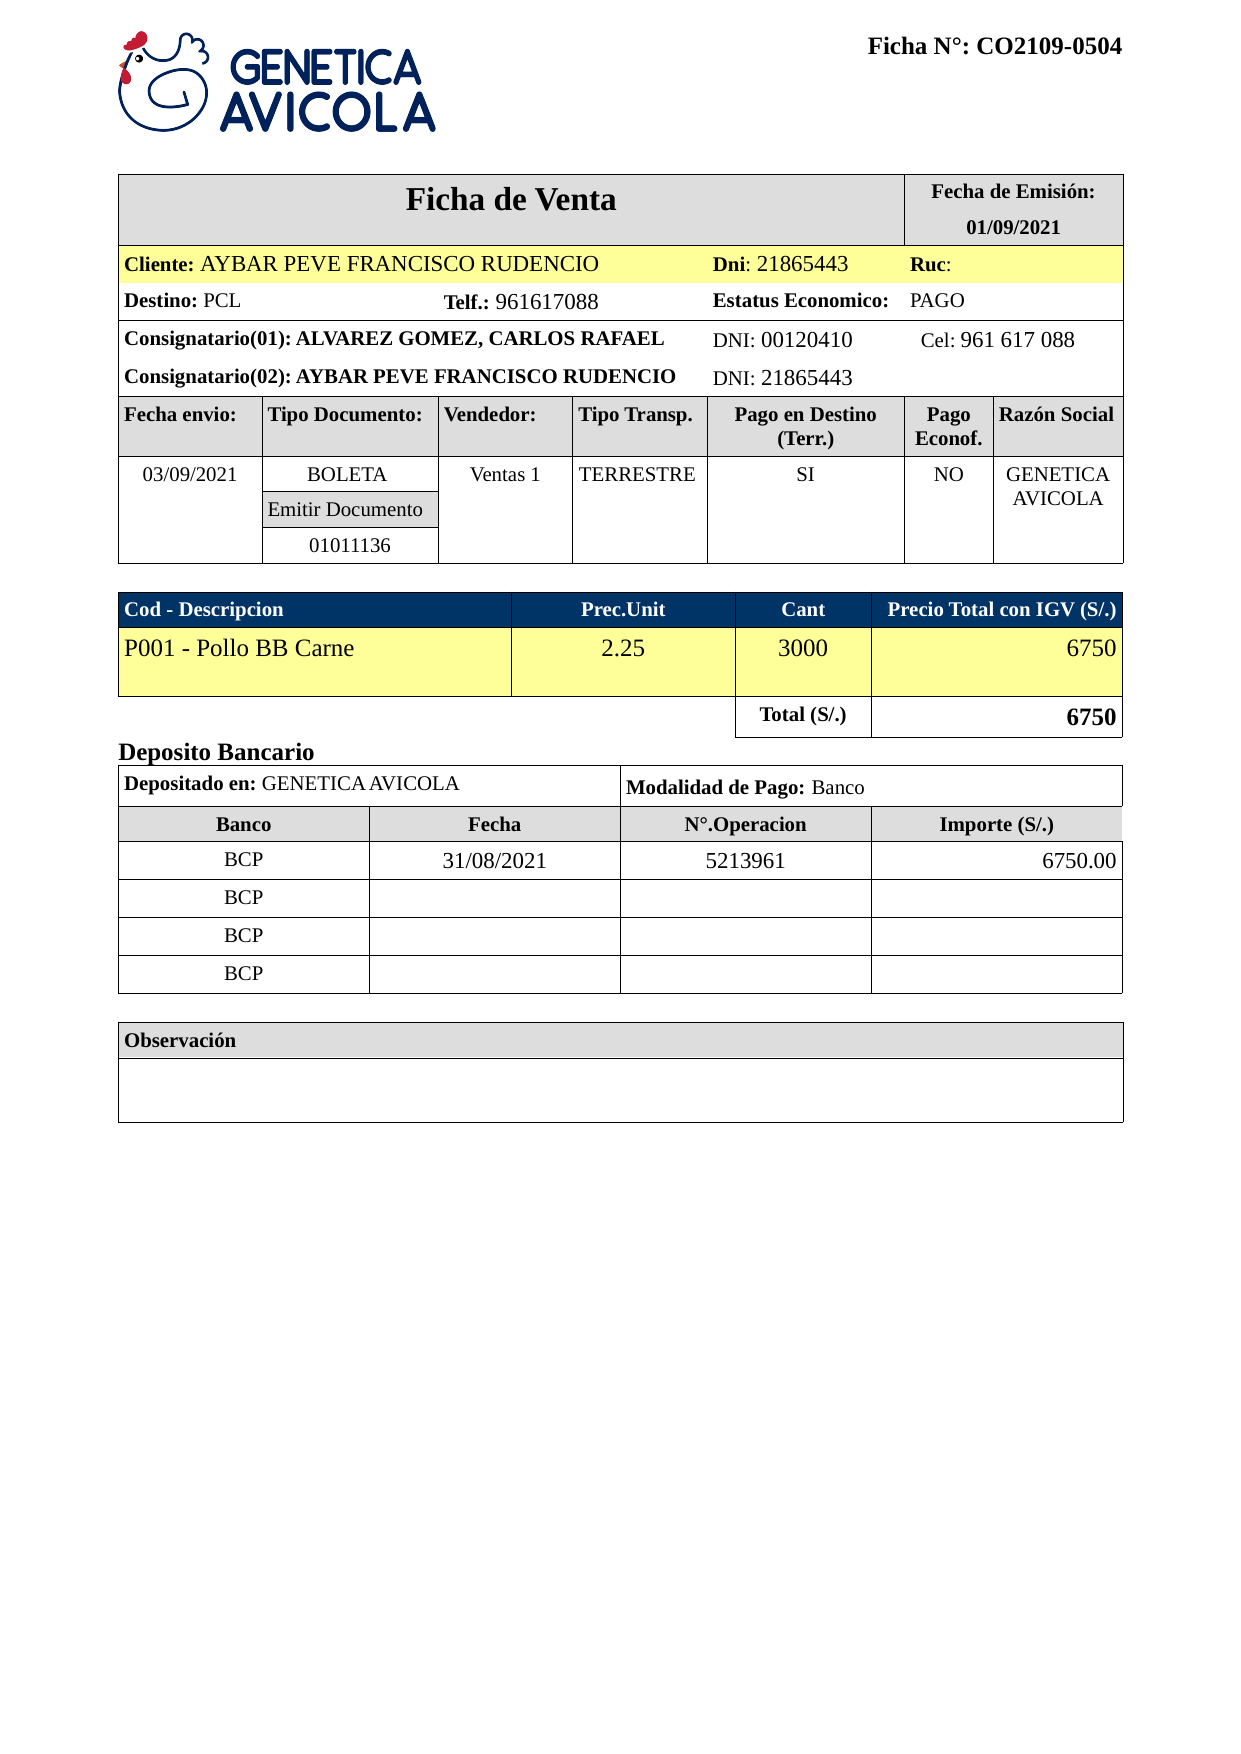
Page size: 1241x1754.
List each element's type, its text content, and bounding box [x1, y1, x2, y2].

table_cell BCP [119, 956, 369, 993]
table_header Precio Total con IGV (S/.) [872, 593, 1122, 627]
table_cell [872, 918, 1122, 955]
table_cell 2.25 [512, 628, 735, 696]
table_cell Cliente: AYBAR PEVE FRANCISCO RUDENCIO [119, 246, 707, 283]
table_cell [370, 956, 620, 993]
table_cell BCP [119, 842, 369, 879]
table_cell Importe (S/.) [872, 807, 1122, 841]
table_cell Dni: 21865443 [707, 246, 904, 283]
picture [118, 31, 436, 132]
table_cell 31/08/2021 [370, 842, 620, 879]
table_cell BCP [119, 918, 369, 955]
table_cell 3000 [736, 628, 871, 696]
table_cell Vendedor: [439, 397, 572, 456]
table_header Cant [736, 593, 871, 627]
table_header Depositado en: GENETICA AVICOLA [119, 766, 620, 806]
text Deposito Bancario [118, 737, 1122, 765]
table_cell [621, 880, 871, 917]
table_cell Consignatario(01): ALVAREZ GOMEZ, CARLOS RAFAEL [119, 321, 707, 358]
table_cell 6750 [872, 628, 1122, 696]
table_cell Pago en Destino (Terr.) [708, 397, 904, 456]
table_cell 5213961 [621, 842, 871, 879]
table_cell Banco [119, 807, 369, 841]
table_header Ficha de Venta [119, 175, 904, 245]
table_cell Emitir Documento [263, 492, 438, 527]
table_cell Estatus Economico: [707, 283, 904, 320]
table_cell [872, 880, 1122, 917]
table_cell Ruc: [904, 246, 1123, 283]
table_header Cod - Descripcion [119, 593, 511, 627]
table_cell Tipo Documento: [263, 397, 438, 456]
table_cell [621, 918, 871, 955]
table_cell DNI: 21865443 [707, 358, 1123, 396]
table_cell [370, 880, 620, 917]
table_cell PAGO [904, 283, 1123, 320]
table_cell GENETICA AVICOLA [994, 457, 1123, 563]
table_cell [119, 1059, 1123, 1122]
table_cell Cel: 961 617 088 [915, 321, 1123, 358]
table_cell SI [708, 457, 904, 563]
table_cell Tipo Transp. [573, 397, 707, 456]
table_header Prec.Unit [512, 593, 735, 627]
table_cell Consignatario(02): AYBAR PEVE FRANCISCO RUDENCIO [119, 358, 707, 396]
table_cell Fecha envio: [119, 397, 262, 456]
table_cell Ventas 1 [439, 457, 572, 563]
table_header Observación [119, 1023, 1123, 1057]
table_cell 01011136 [263, 528, 438, 563]
table_cell [621, 956, 871, 993]
table_cell NO [905, 457, 993, 563]
table_cell DNI: 00120410 [707, 321, 915, 358]
table_cell 03/09/2021 [119, 457, 262, 563]
table_header Modalidad de Pago: Banco [621, 766, 1122, 806]
table_cell Telf.: 961617088 [438, 283, 707, 320]
table_cell P001 - Pollo BB Carne [119, 628, 511, 696]
table_cell 6750.00 [872, 842, 1122, 879]
table_cell Pago Econof. [905, 397, 993, 456]
table_cell [872, 956, 1122, 993]
table_cell Total (S/.) [736, 697, 871, 737]
table_cell [370, 918, 620, 955]
table_cell Razón Social [994, 397, 1123, 456]
table_cell [118, 697, 511, 737]
table_cell TERRESTRE [573, 457, 707, 563]
table_cell Fecha [370, 807, 620, 841]
table_cell 01/09/2021 [905, 209, 1123, 245]
table_cell 6750 [872, 697, 1122, 737]
table_cell [511, 697, 735, 737]
table_header Fecha de Emisión: [905, 175, 1123, 209]
table_cell N°.Operacion [621, 807, 871, 841]
table_cell BCP [119, 880, 369, 917]
table_cell Destino: PCL [119, 283, 438, 320]
table_cell BOLETA [263, 457, 438, 491]
